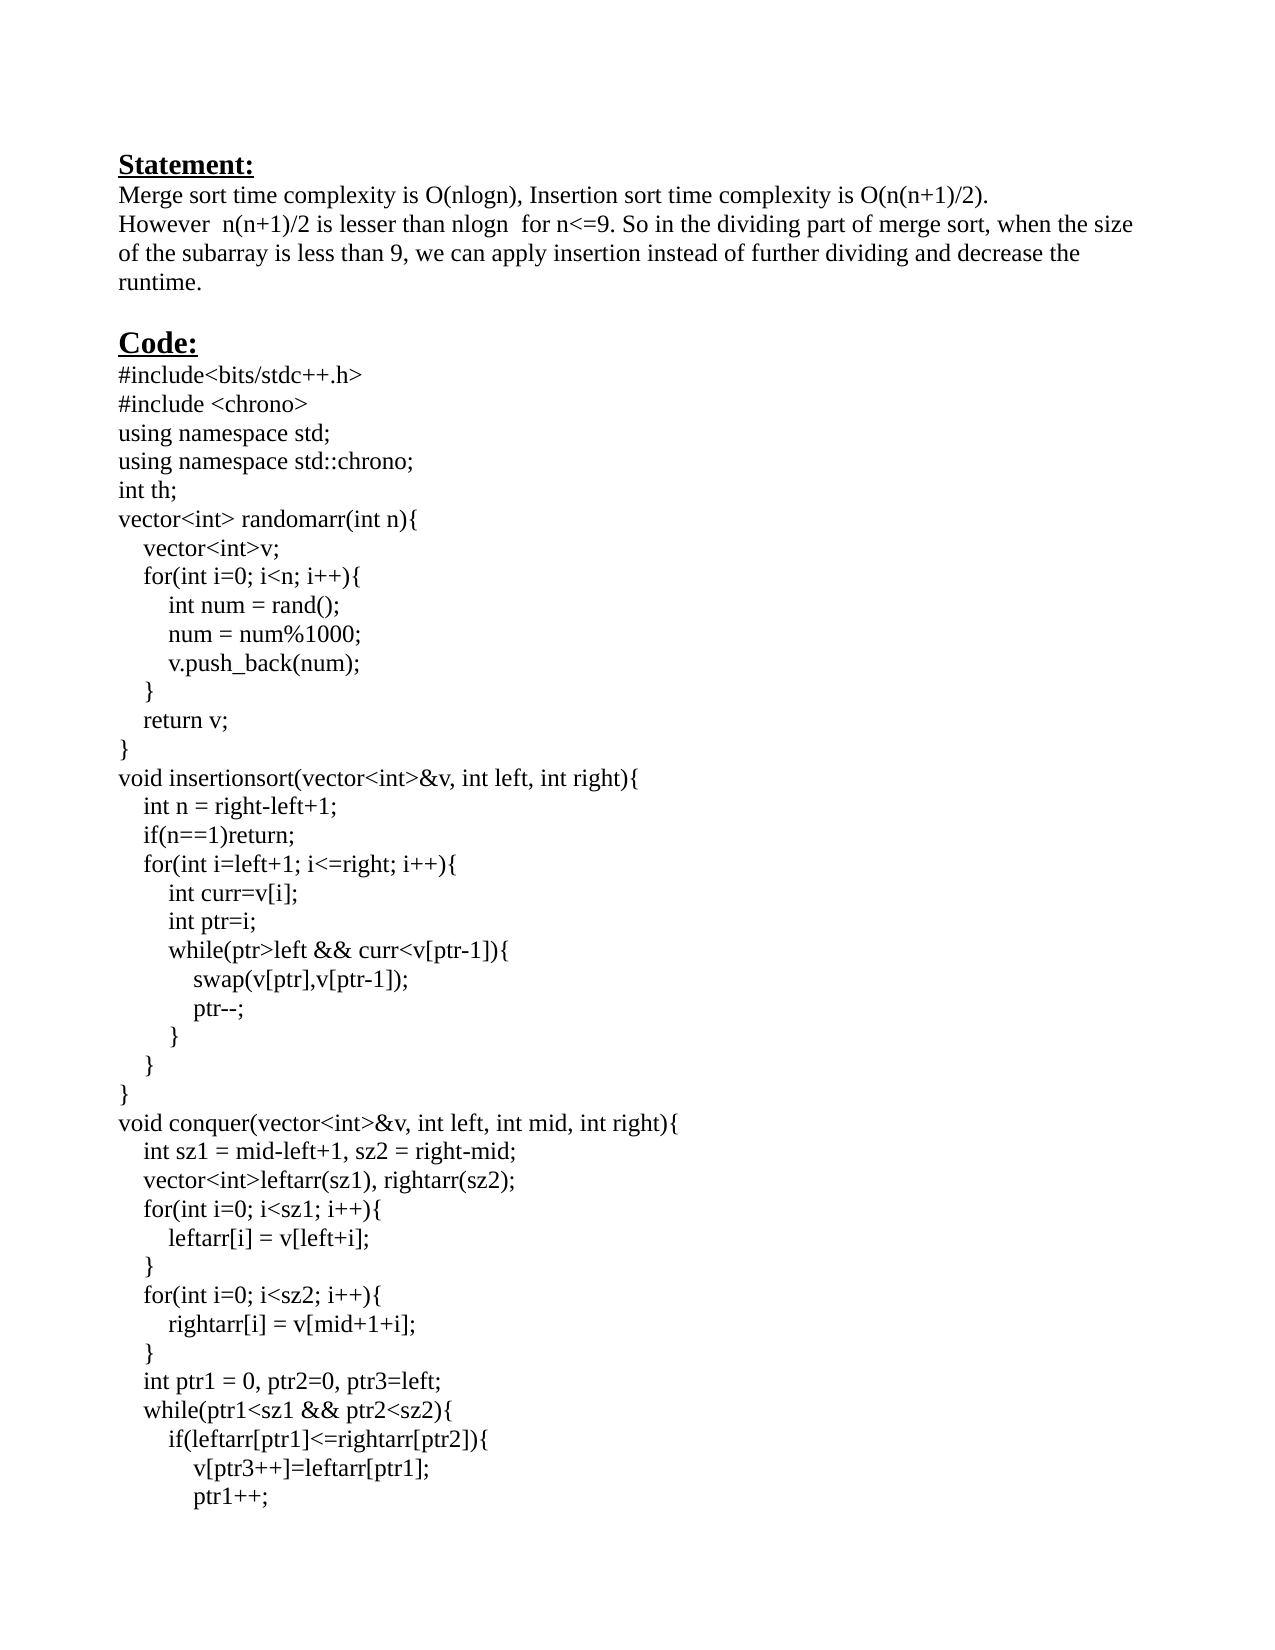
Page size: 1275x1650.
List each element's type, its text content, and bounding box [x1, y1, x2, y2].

text Statement: [118, 147, 1157, 180]
text } [118, 1338, 1157, 1366]
text v.push_back(num); [118, 648, 1157, 676]
text rightarr[i] = v[mid+1+i]; [118, 1309, 1157, 1338]
text #include <chrono> [118, 389, 1157, 418]
text if(n==1)return; [118, 820, 1157, 849]
text #include<bits/stdc++.h> [118, 360, 1157, 389]
text int num = rand(); [118, 590, 1157, 619]
text leftarr[i] = v[left+i]; [118, 1223, 1157, 1251]
text Merge sort time complexity is O(nlogn), Insertion sort time complexity is O(n(n+1)/2). [118, 180, 1157, 209]
text int th; [118, 475, 1157, 504]
text for(int i=0; i<sz2; i++){ [118, 1280, 1157, 1309]
text Code: [118, 324, 1157, 360]
text int curr=v[i]; [118, 878, 1157, 906]
text void conquer(vector<int>&v, int left, int mid, int right){ [118, 1108, 1157, 1136]
text } [118, 734, 1157, 763]
text void insertionsort(vector<int>&v, int left, int right){ [118, 763, 1157, 791]
text for(int i=left+1; i<=right; i++){ [118, 849, 1157, 878]
text while(ptr>left && curr<v[ptr-1]){ [118, 935, 1157, 964]
text } [118, 1251, 1157, 1280]
text ptr1++; [118, 1481, 1157, 1510]
text return v; [118, 705, 1157, 734]
text v[ptr3++]=leftarr[ptr1]; [118, 1453, 1157, 1481]
text int ptr=i; [118, 906, 1157, 935]
text } [118, 1050, 1157, 1079]
text if(leftarr[ptr1]<=rightarr[ptr2]){ [118, 1424, 1157, 1453]
text ptr--; [118, 993, 1157, 1021]
text using namespace std::chrono; [118, 446, 1157, 475]
text vector<int>v; [118, 533, 1157, 561]
text while(ptr1<sz1 && ptr2<sz2){ [118, 1395, 1157, 1424]
text int sz1 = mid-left+1, sz2 = right-mid; [118, 1136, 1157, 1165]
text However n(n+1)/2 is lesser than nlogn for n<=9. So in the dividing part of merge sort, when the size of the subarray is less than 9, we can apply insertion instead of further dividing and decrease the runtime. [118, 209, 1157, 295]
text } [118, 676, 1157, 705]
text } [118, 1079, 1157, 1108]
text for(int i=0; i<n; i++){ [118, 561, 1157, 590]
text for(int i=0; i<sz1; i++){ [118, 1194, 1157, 1223]
text vector<int>leftarr(sz1), rightarr(sz2); [118, 1165, 1157, 1194]
text int ptr1 = 0, ptr2=0, ptr3=left; [118, 1366, 1157, 1395]
text } [118, 1021, 1157, 1050]
text int n = right-left+1; [118, 791, 1157, 820]
text using namespace std; [118, 418, 1157, 446]
text num = num%1000; [118, 619, 1157, 648]
text vector<int> randomarr(int n){ [118, 504, 1157, 533]
text swap(v[ptr],v[ptr-1]); [118, 964, 1157, 993]
